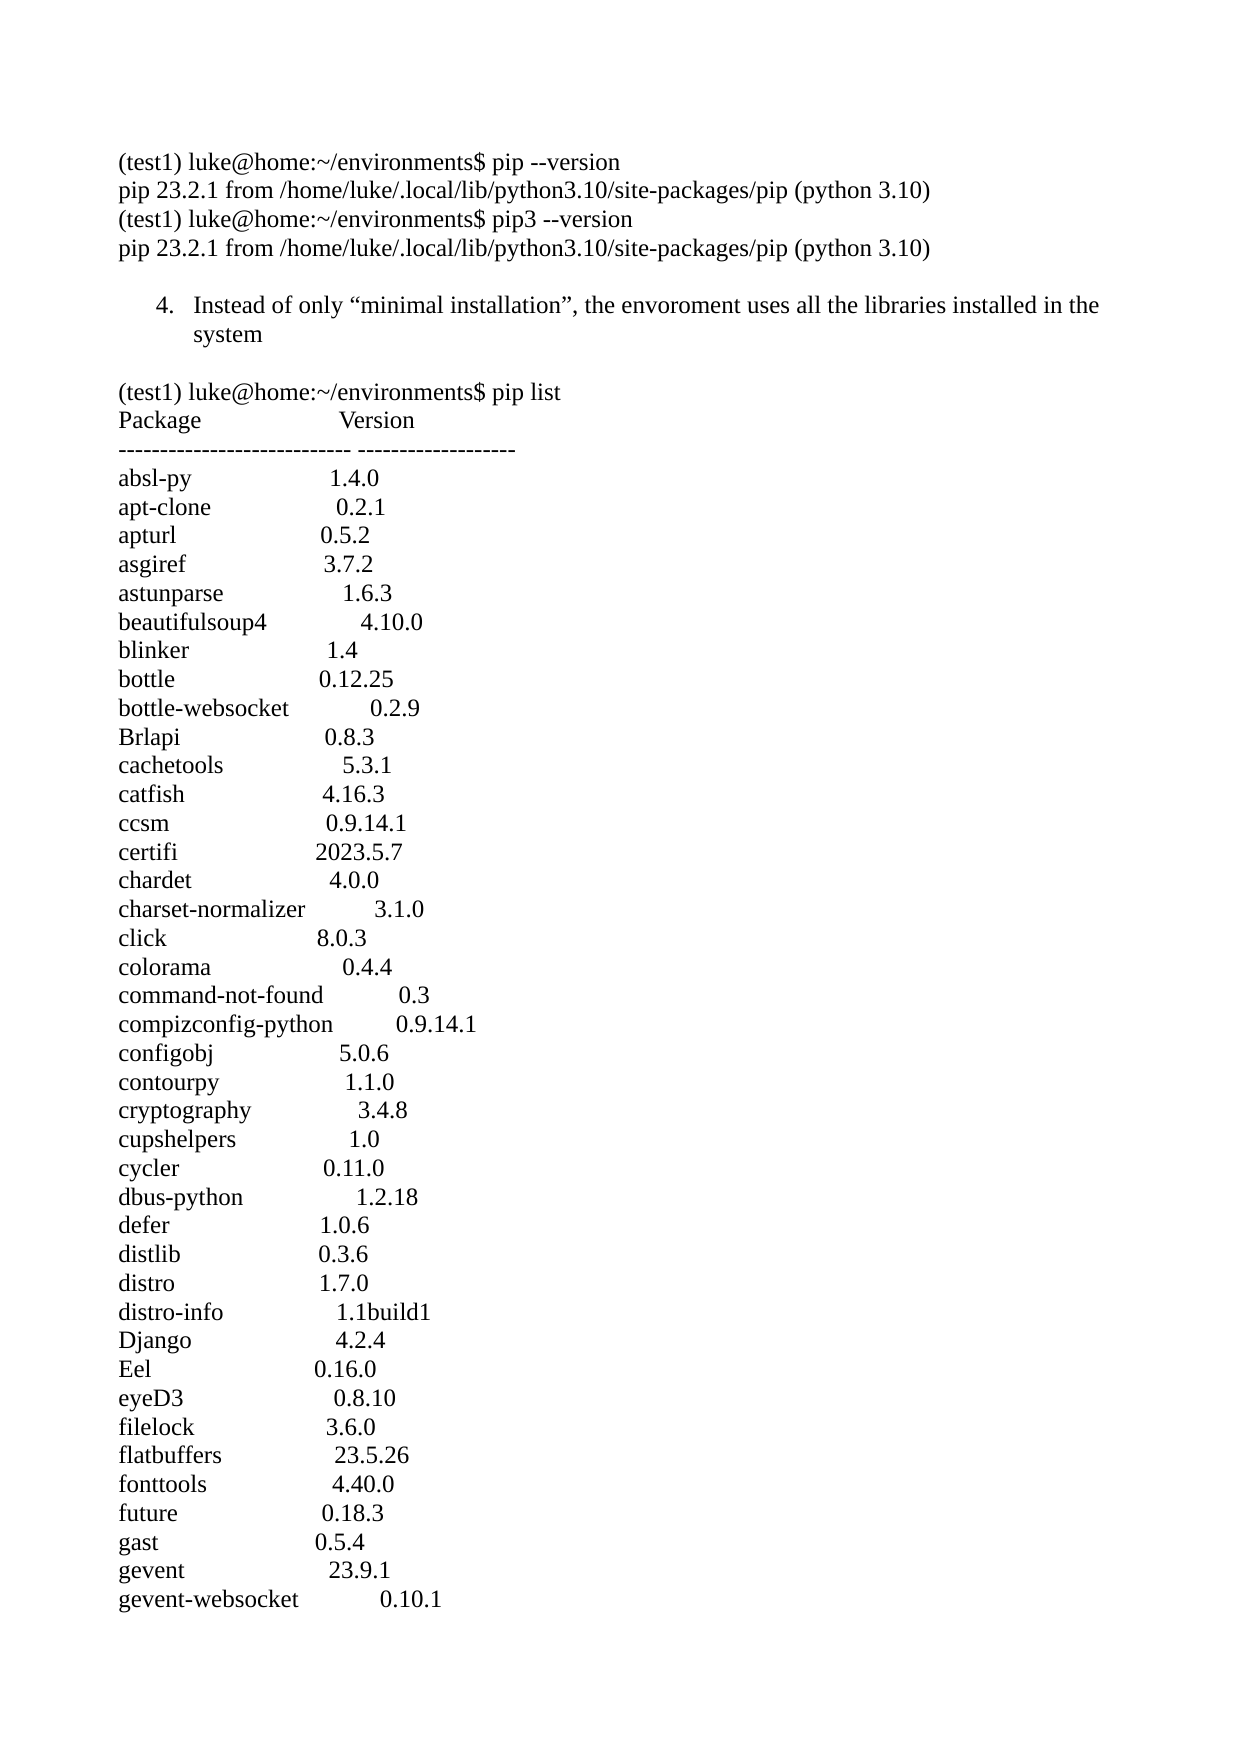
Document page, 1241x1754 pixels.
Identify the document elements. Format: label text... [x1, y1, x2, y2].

text command-not-found 0.3 [118, 981, 1122, 1009]
text ccsm 0.9.14.1 [118, 808, 1122, 837]
text Brlapi 0.8.3 [118, 722, 1122, 751]
text astunparse 1.6.3 [118, 578, 1122, 607]
text (test1) luke@home:~/environments$ pip3 --version [118, 204, 1122, 233]
text colorama 0.4.4 [118, 952, 1122, 981]
text cachetools 5.3.1 [118, 751, 1122, 779]
text Django 4.2.4 [118, 1326, 1122, 1354]
text cycler 0.11.0 [118, 1153, 1122, 1182]
text compizconfig-python 0.9.14.1 [118, 1009, 1122, 1038]
text (test1) luke@home:~/environments$ pip --version [118, 147, 1122, 176]
text gevent-websocket 0.10.1 [118, 1584, 1122, 1613]
text bottle-websocket 0.2.9 [118, 693, 1122, 722]
text distlib 0.3.6 [118, 1239, 1122, 1268]
text filelock 3.6.0 [118, 1412, 1122, 1441]
text distro 1.7.0 [118, 1268, 1122, 1297]
text future 0.18.3 [118, 1498, 1122, 1527]
text chardet 4.0.0 [118, 866, 1122, 894]
text absl-py 1.4.0 [118, 463, 1122, 492]
text distro-info 1.1build1 [118, 1297, 1122, 1326]
text pip 23.2.1 from /home/luke/.local/lib/python3.10/site-packages/pip (python 3.10) [118, 176, 1122, 204]
text certifi 2023.5.7 [118, 837, 1122, 866]
text apt-clone 0.2.1 [118, 492, 1122, 521]
text bottle 0.12.25 [118, 664, 1122, 693]
text fonttools 4.40.0 [118, 1469, 1122, 1498]
text (test1) luke@home:~/environments$ pip list [118, 377, 1122, 406]
text gevent 23.9.1 [118, 1556, 1122, 1584]
text pip 23.2.1 from /home/luke/.local/lib/python3.10/site-packages/pip (python 3.10) [118, 233, 1122, 262]
text asgiref 3.7.2 [118, 549, 1122, 578]
text cryptography 3.4.8 [118, 1096, 1122, 1124]
text eyeD3 0.8.10 [118, 1383, 1122, 1412]
text ---------------------------- ------------------- [118, 434, 1122, 463]
text click 8.0.3 [118, 923, 1122, 952]
text flatbuffers 23.5.26 [118, 1441, 1122, 1469]
text Package Version [118, 406, 1122, 434]
text cupshelpers 1.0 [118, 1124, 1122, 1153]
list Instead of only “minimal installation”, the envoroment uses all the libraries installed in the system [156, 291, 1122, 348]
text catfish 4.16.3 [118, 779, 1122, 808]
text dbus-python 1.2.18 [118, 1182, 1122, 1211]
text Eel 0.16.0 [118, 1354, 1122, 1383]
text charset-normalizer 3.1.0 [118, 894, 1122, 923]
text blinker 1.4 [118, 636, 1122, 664]
text apturl 0.5.2 [118, 521, 1122, 549]
text beautifulsoup4 4.10.0 [118, 607, 1122, 636]
text defer 1.0.6 [118, 1211, 1122, 1239]
text contourpy 1.1.0 [118, 1067, 1122, 1096]
text gast 0.5.4 [118, 1527, 1122, 1556]
text configobj 5.0.6 [118, 1038, 1122, 1067]
